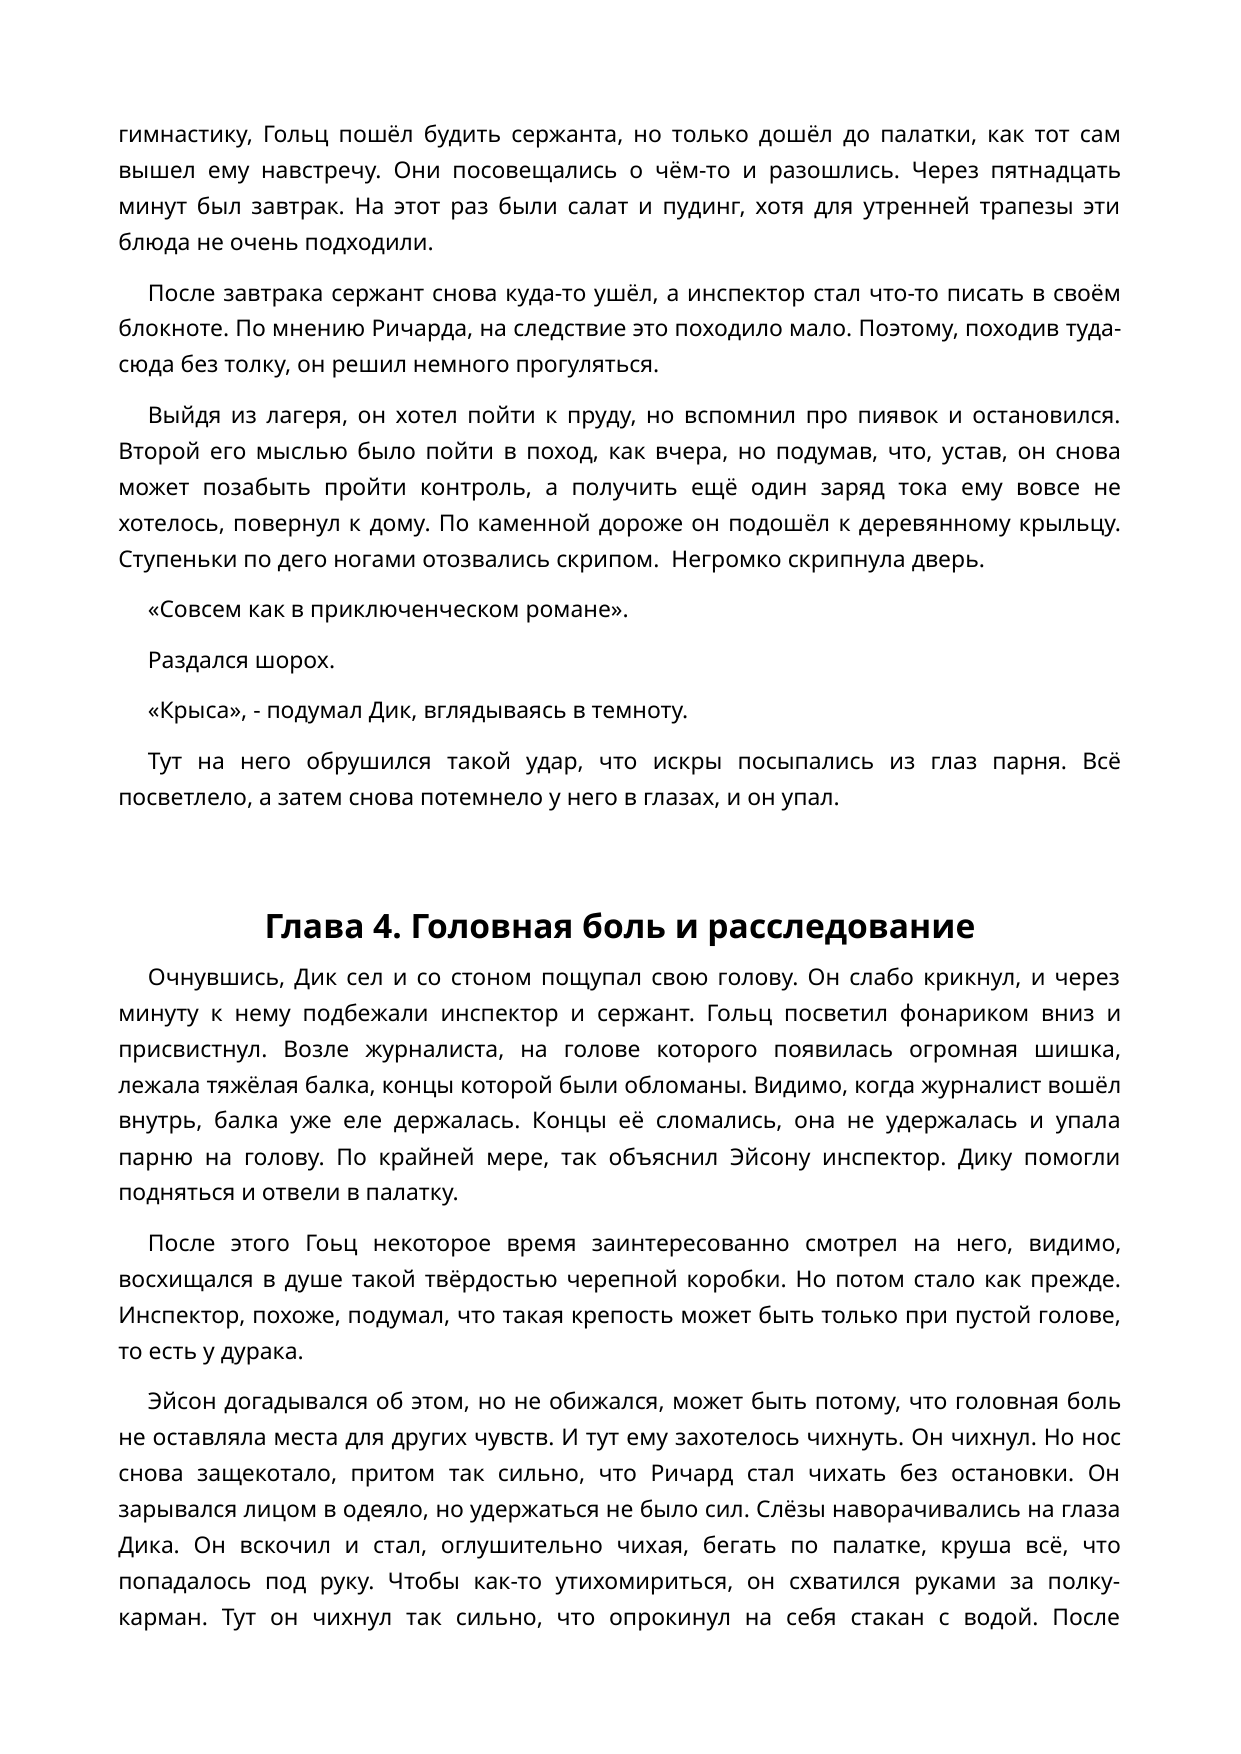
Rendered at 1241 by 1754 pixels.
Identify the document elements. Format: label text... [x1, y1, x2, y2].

text «Крыса», - подумал Дик, вглядываясь в темноту. [118, 694, 1122, 725]
text Очнувшись, Дик сел и со стоном пощупал свою голову. Он слабо крикнул, и через минуту к нему подбежали инспектор и сержант. Гольц посветил фонариком вниз и присвистнул. Возле журналиста, на голове которого появилась огромная шишка, лежала тяжёлая балка, концы которой были обломаны. Видимо, когда журналист вошёл внутрь, балка уже еле держалась. Концы её сломались, она не удержалась и упала парню на голову. По крайней мере, так объяснил Эйсону инспектор. Дику помогли подняться и отвели в палатку. [118, 961, 1122, 1208]
text После этого Гоьц некоторое время заинтересованно смотрел на него, видимо, восхищался в душе такой твёрдостью черепной коробки. Но потом стало как прежде. Инспектор, похоже, подумал, что такая крепость может быть только при пустой голове, то есть у дурака. [118, 1227, 1122, 1366]
text Раздался шорох. [118, 644, 1122, 675]
text Эйсон догадывался об этом, но не обижался, может быть потому, что головная боль не оставляла места для других чувств. И тут ему захотелось чихнуть. Он чихнул. Но нос снова защекотало, притом так сильно, что Ричард стал чихать без остановки. Он зарывался лицом в одеяло, но удержаться не было сил. Слёзы наворачивались на глаза Дика. Он вскочил и стал, оглушительно чихая, бегать по палатке, круша всё, что попадалось под руку. Чтобы как-то утихомириться, он схватился руками за полку-карман. Тут он чихнул так сильно, что опрокинул на себя стакан с водой. После [118, 1385, 1122, 1632]
text Выйдя из лагеря, он хотел пойти к пруду, но вспомнил про пиявок и остановился. Второй его мыслью было пойти в поход, как вчера, но подумав, что, устав, он снова может позабыть пройти контроль, а получить ещё один заряд тока ему вовсе не хотелось, повернул к дому. По каменной дороже он подошёл к деревянному крыльцу. Ступеньки по дего ногами отозвались скрипом. Негромко скрипнула дверь. [118, 399, 1122, 574]
text гимнастику, Гольц пошёл будить сержанта, но только дошёл до палатки, как тот сам вышел ему навстречу. Они посовещались о чём-то и разошлись. Через пятнадцать минут был завтрак. На этот раз были салат и пудинг, хотя для утренней трапезы эти блюда не очень подходили. [118, 118, 1122, 257]
text «Совсем как в приключенческом романе». [118, 593, 1122, 624]
text Тут на него обрушился такой удар, что искры посыпались из глаз парня. Всё посветлело, а затем снова потемнело у него в глазах, и он упал. [118, 745, 1122, 812]
subtitle Глава 4. Головная боль и расследование [118, 902, 1122, 948]
text После завтрака сержант снова куда-то ушёл, а инспектор стал что-то писать в своём блокноте. По мнению Ричарда, на следствие это походило мало. Поэтому, походив туда-сюда без толку, он решил немного прогуляться. [118, 276, 1122, 379]
